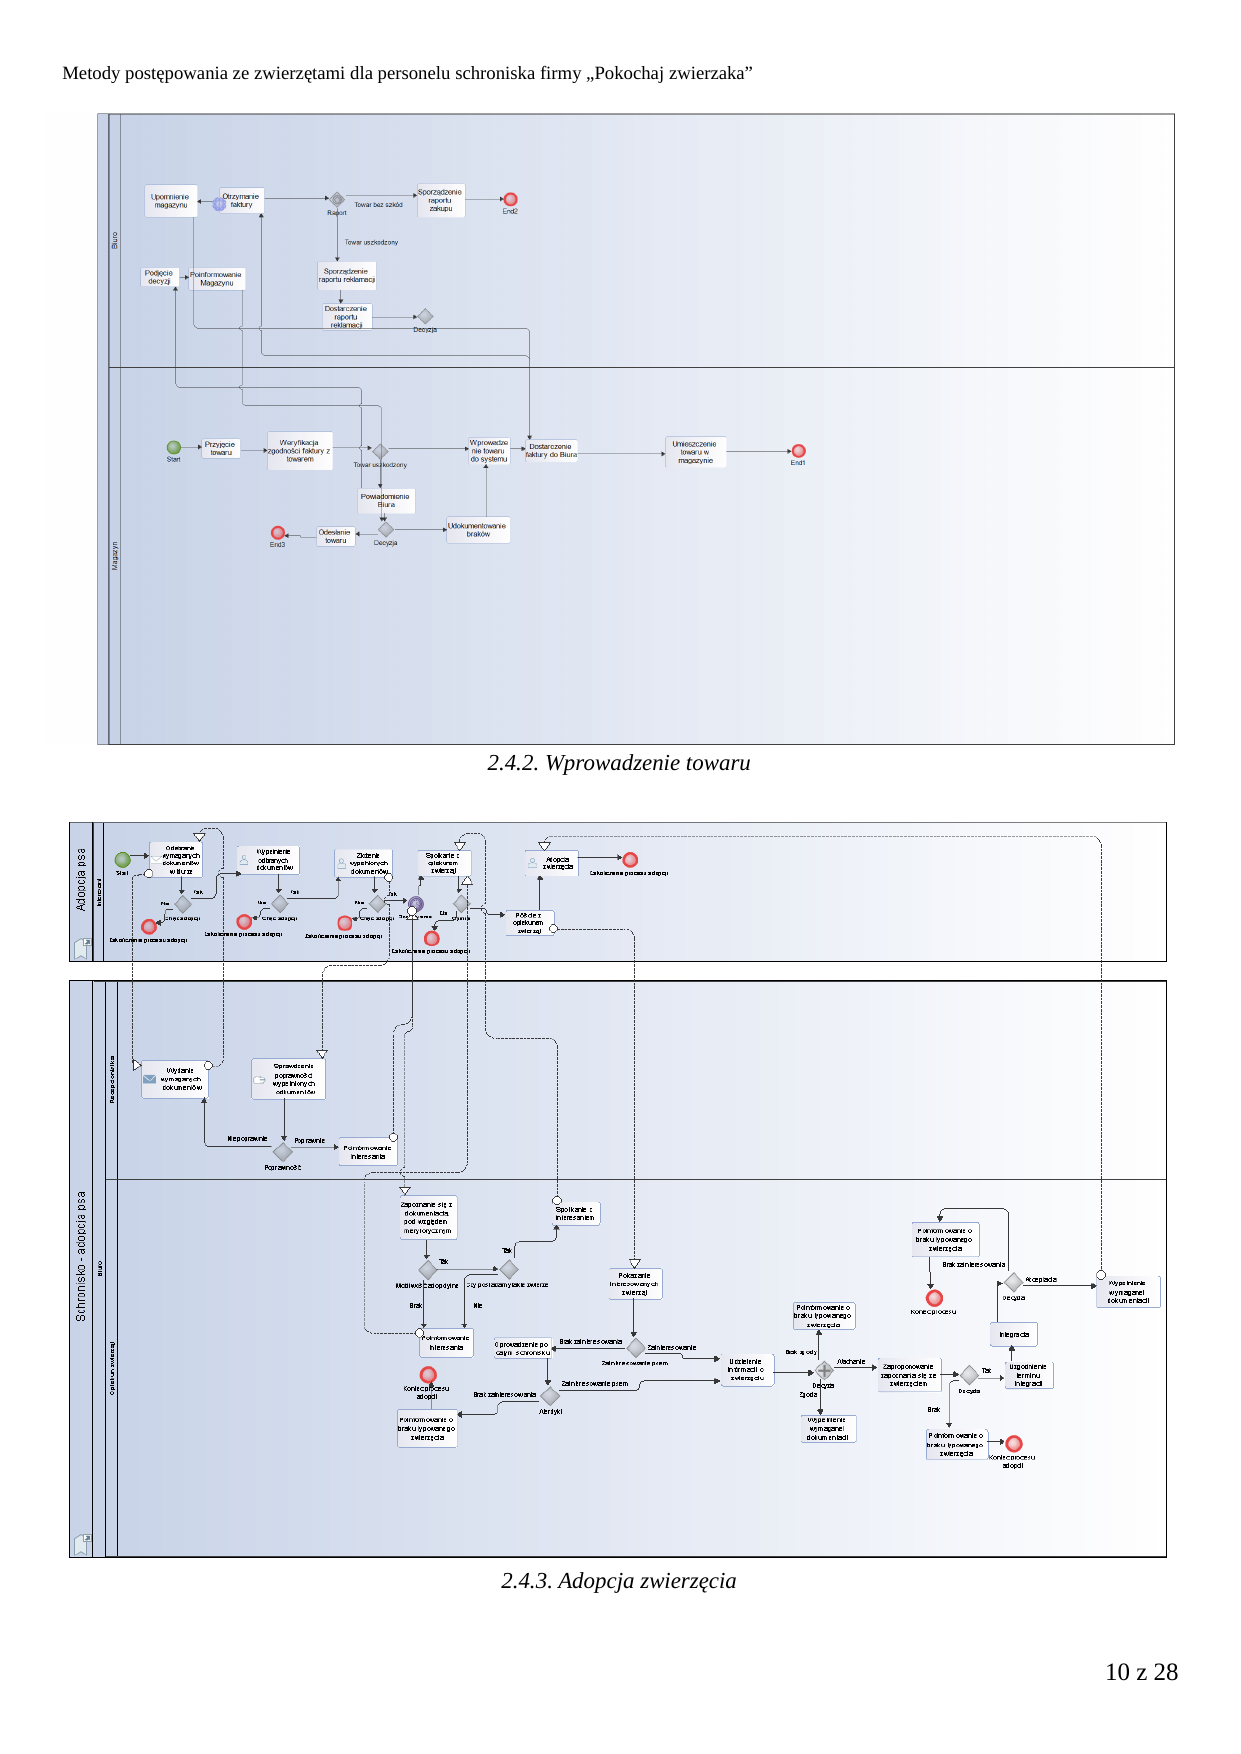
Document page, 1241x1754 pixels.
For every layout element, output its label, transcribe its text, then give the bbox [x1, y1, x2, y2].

text 2.4.2. Wprowadzenie towaru [62, 749, 1178, 775]
picture [59, 810, 1176, 1568]
picture [44, 110, 1179, 749]
text 2.4.3. Adopcja zwierzęcia [62, 849, 1178, 1594]
